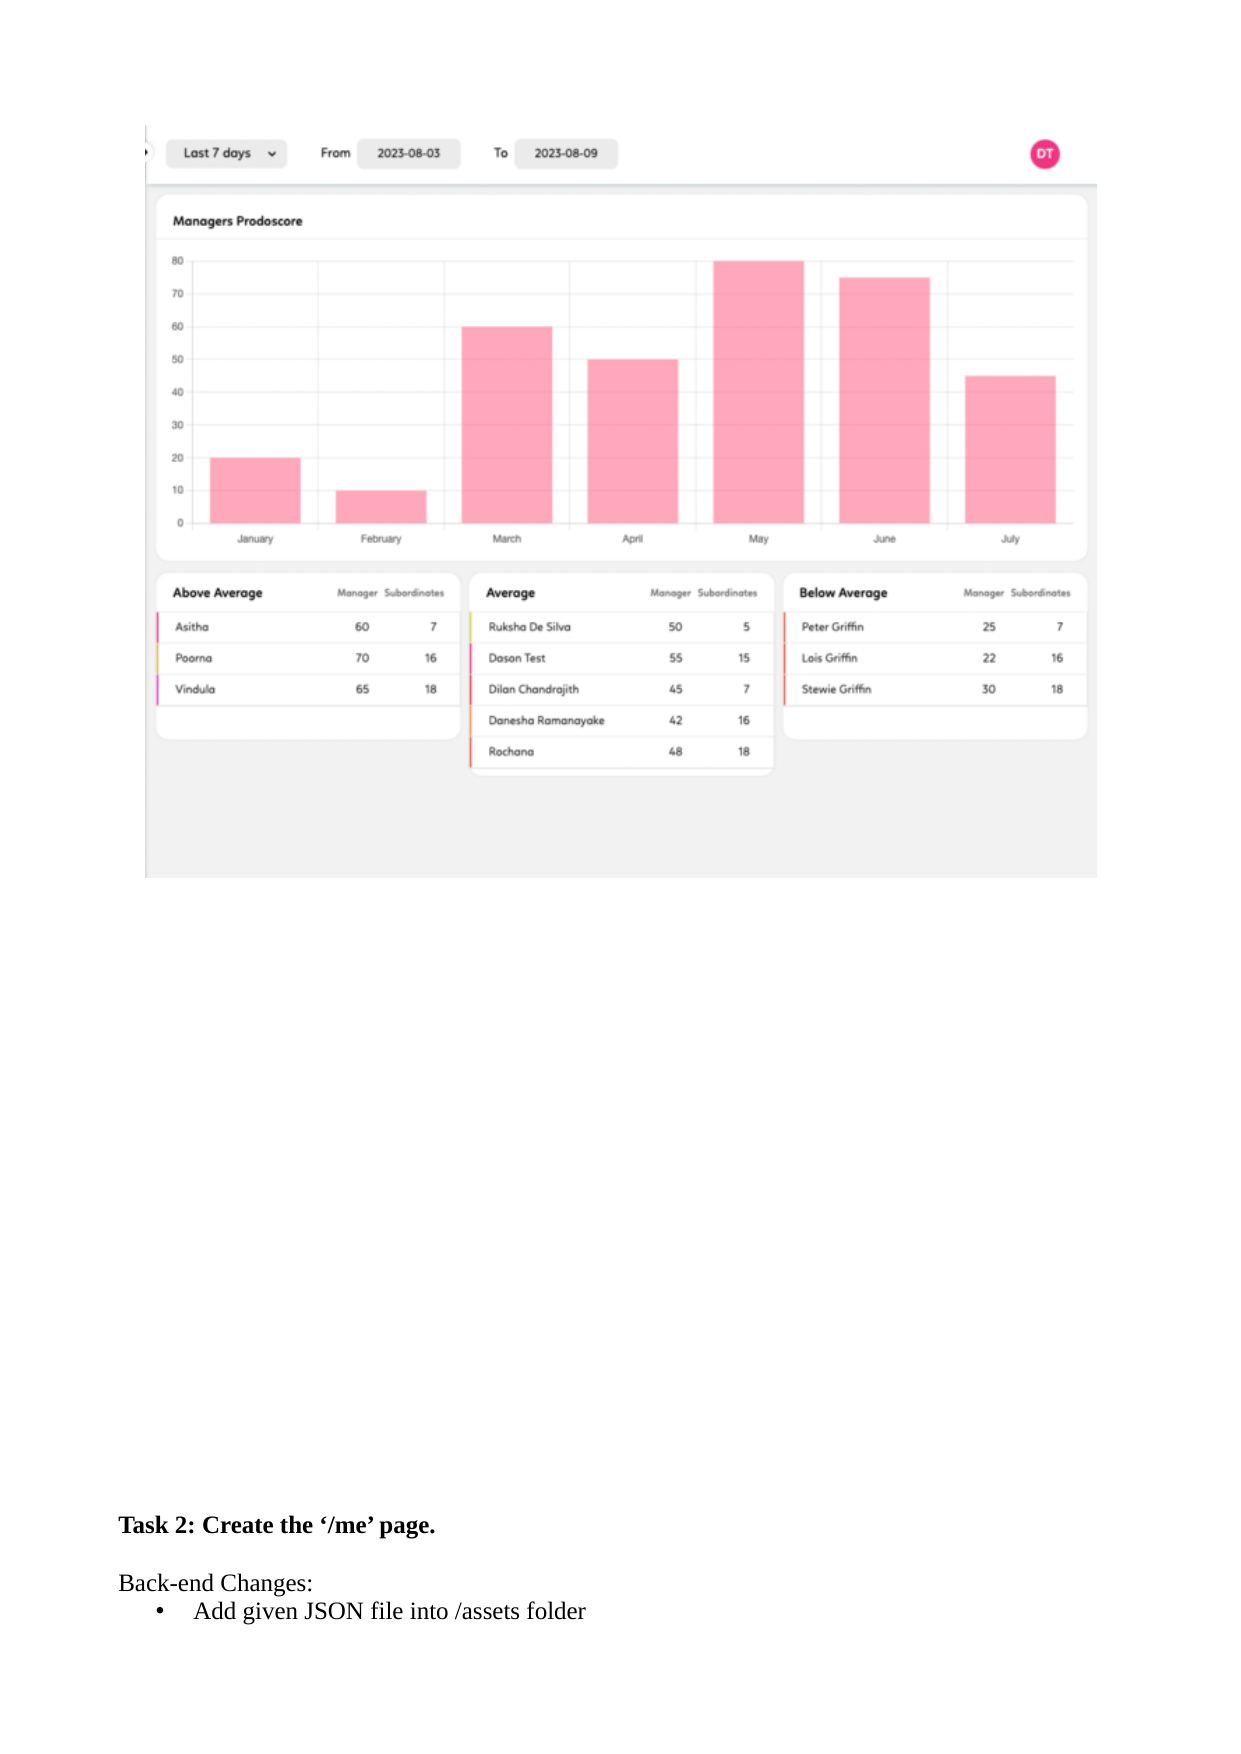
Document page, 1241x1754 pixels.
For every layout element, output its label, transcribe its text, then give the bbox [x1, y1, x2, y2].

list Add given JSON file into /assets folder [156, 1596, 1122, 1625]
picture [145, 125, 1098, 878]
text Back-end Changes: [118, 1568, 1122, 1596]
text Task 2: Create the ‘/me’ page. [118, 1510, 1122, 1539]
